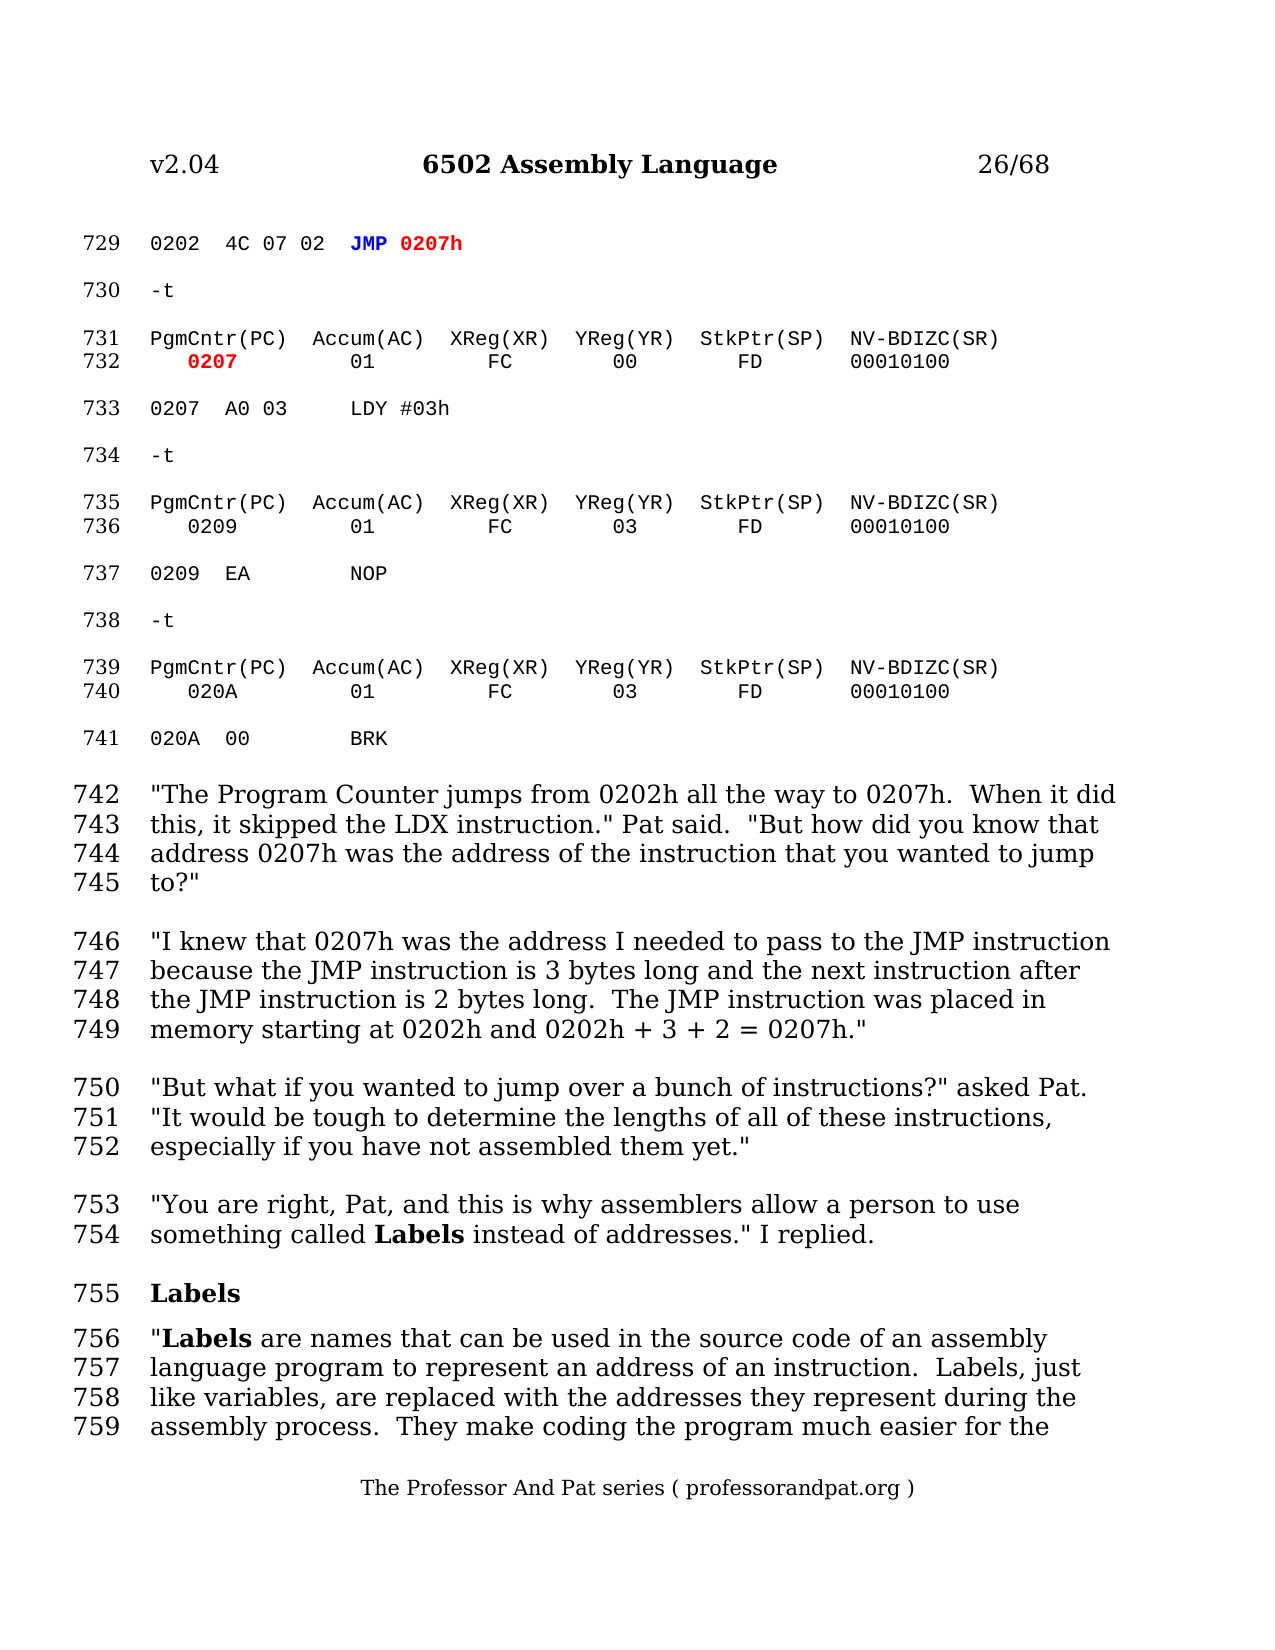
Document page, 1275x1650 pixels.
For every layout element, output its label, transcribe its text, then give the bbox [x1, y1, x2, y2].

text PgmCntr(PC) Accum(AC) XReg(XR) YReg(YR) StkPtr(SP) NV-BDIZC(SR) [150, 657, 1125, 681]
text "You are right, Pat, and this is why assemblers allow a person to use something called Labels instead of addresses." I replied. [150, 1191, 1125, 1249]
subtitle Labels [150, 1279, 1125, 1309]
text PgmCntr(PC) Accum(AC) XReg(XR) YReg(YR) StkPtr(SP) NV-BDIZC(SR) [150, 328, 1125, 351]
text "I knew that 0207h was the address I needed to pass to the JMP instruction because the JMP instruction is 3 bytes long and the next instruction after the JMP instruction is 2 bytes long. The JMP instruction was placed in memory starting at 0202h and 0202h + 3 + 2 = 0207h." [150, 927, 1125, 1044]
text "Labels are names that can be used in the source code of an assembly language program to represent an address of an instruction. Labels, just like variables, are replaced with the addresses they represent during the assembly process. They make coding the program much easier for the [150, 1324, 1125, 1441]
text 020A 00 BRK [150, 728, 1125, 751]
text -t [150, 610, 1125, 634]
text "But what if you wanted to jump over a bunch of instructions?" asked Pat. "It would be tough to determine the lengths of all of these instructions, especially if you have not assembled them yet." [150, 1073, 1125, 1161]
text PgmCntr(PC) Accum(AC) XReg(XR) YReg(YR) StkPtr(SP) NV-BDIZC(SR) [150, 492, 1125, 516]
text 0207 01 FC 00 FD 00010100 [150, 351, 1125, 375]
text -t [150, 445, 1125, 469]
text "The Program Counter jumps from 0202h all the way to 0207h. When it did this, it skipped the LDX instruction." Pat said. "But how did you know that address 0207h was the address of the instruction that you wanted to jump to?" [150, 781, 1125, 898]
text 0209 01 FC 03 FD 00010100 [150, 516, 1125, 539]
text 0209 EA NOP [150, 563, 1125, 587]
text -t [150, 281, 1125, 304]
text 020A 01 FC 03 FD 00010100 [150, 681, 1125, 704]
text 0202 4C 07 02 JMP 0207h [150, 233, 1125, 257]
text 0207 A0 03 LDY #03h [150, 398, 1125, 422]
